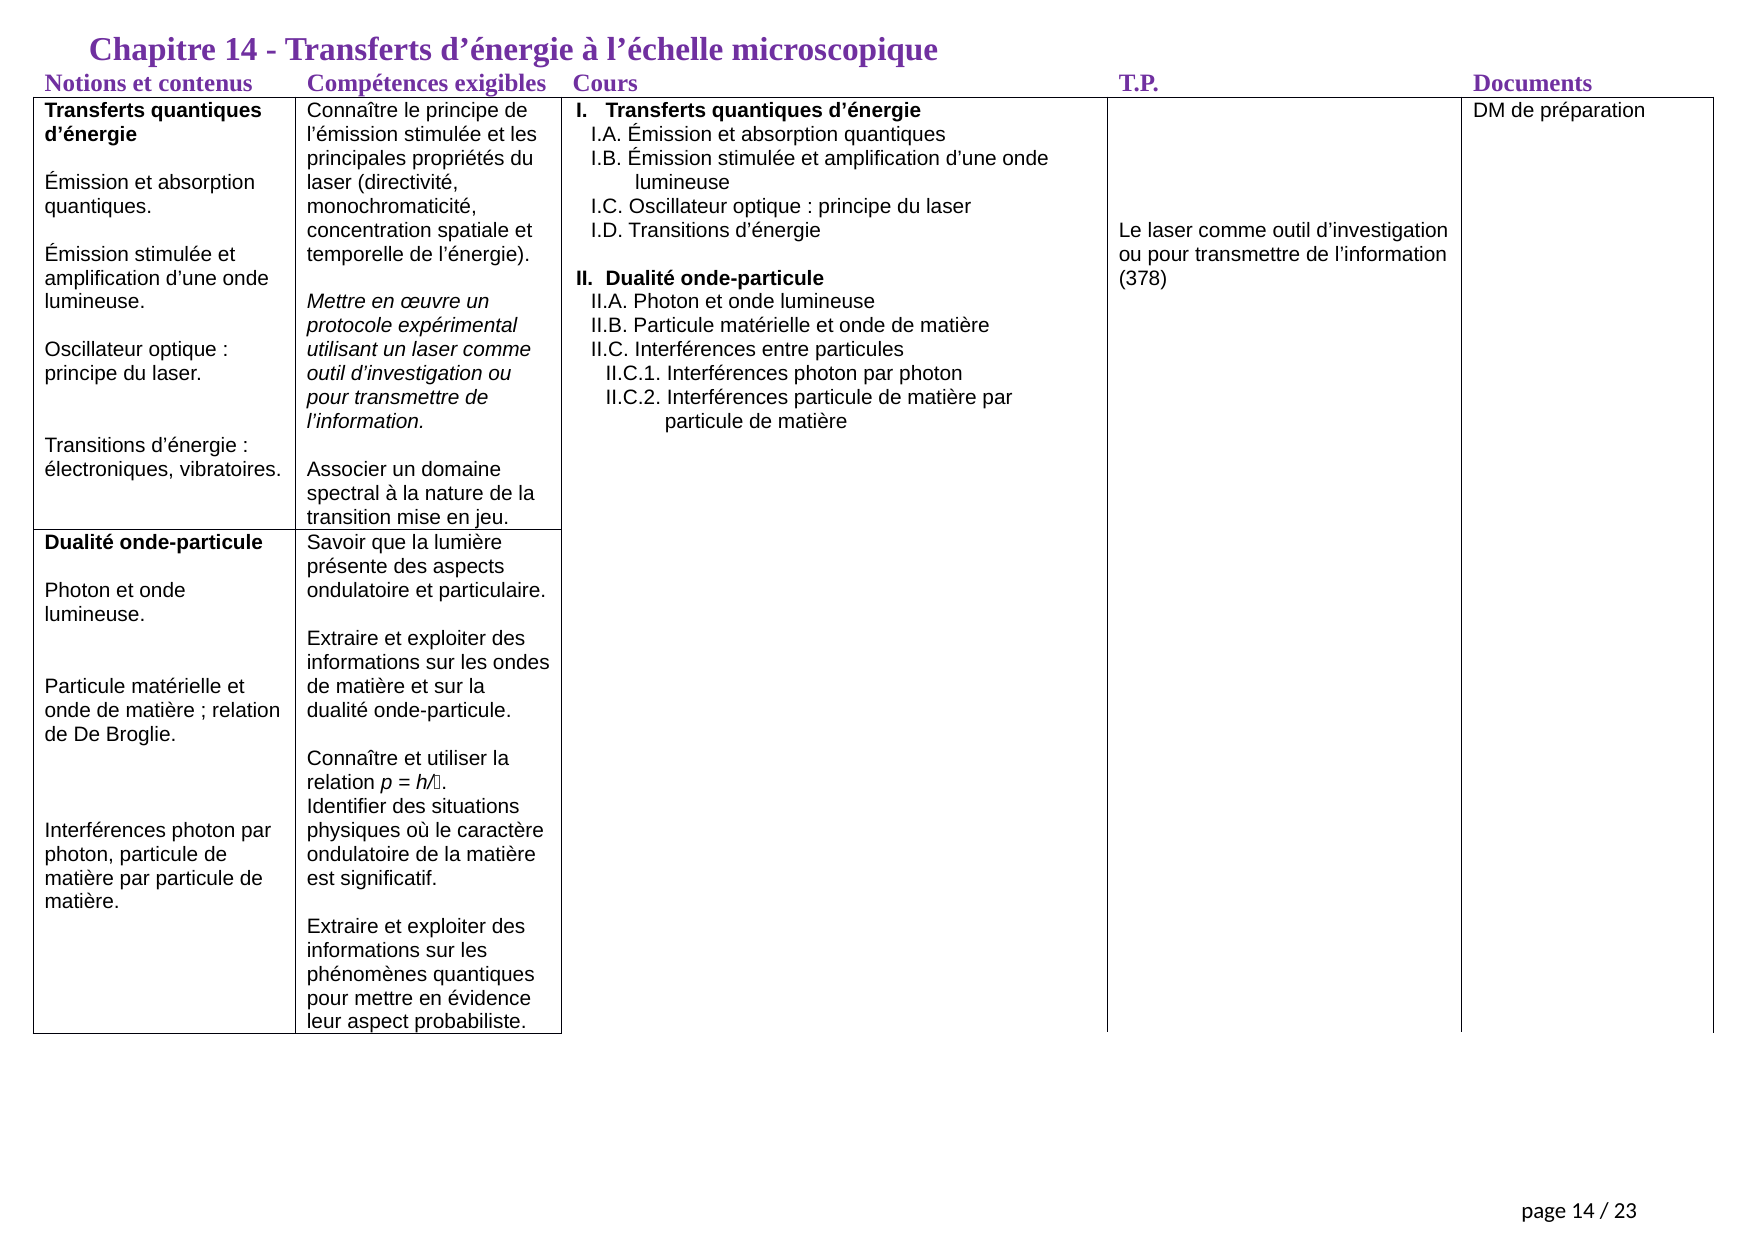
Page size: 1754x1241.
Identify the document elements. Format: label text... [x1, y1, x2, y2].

table_header Cours [561, 68, 1107, 97]
table_cell Connaître le principe de l’émission stimulée et les principales propriétés du laser (directivité, monochromaticité, concentration spatiale et temporelle de l’énergie). Mettre en œuvre un protocole expérimental utilisant un laser comme outil d’investigation ou pour transmettre de l’information. Associer un domaine spectral à la nature de la transition mise en jeu. [296, 98, 561, 529]
table_cell Le laser comme outil d’investigation ou pour transmettre de l’information (378) [1107, 98, 1462, 1033]
table_cell Transferts quantiques d’énergie Émission et absorption quantiques. Émission stimulée et amplification d’une onde lumineuse. Oscillateur optique : principe du laser. Transitions d’énergie : électroniques, vibratoires. [34, 98, 295, 529]
table_cell Savoir que la lumière présente des aspects ondulatoire et particulaire. Extraire et exploiter des informations sur les ondes de matière et sur la dualité onde-particule. Connaître et utiliser la relation p = h/. Identifier des situations physiques où le caractère ondulatoire de la matière est significatif. Extraire et exploiter des informations sur les phénomènes quantiques pour mettre en évidence leur aspect probabiliste. [296, 530, 561, 1033]
table_cell Transferts quantiques d’énergie I.A. Émission et absorption quantiques I.B. Émission stimulée et amplification d’une onde lumineuse I.C. Oscillateur optique : principe du laser I.D. Transitions d’énergie Dualité onde-particule II.A. Photon et onde lumineuse II.B. Particule matérielle et onde de matière II.C. Interférences entre particules II.C.1. Interférences photon par photon II.C.2. Interférences particule de matière par particule de matière [562, 98, 1107, 1033]
table_header Documents [1462, 68, 1713, 97]
text Chapitre 14 - Transferts d’énergie à l’échelle microscopique [89, 29, 1728, 68]
table_header Notions et contenus [33, 68, 295, 97]
table_header Compétences exigibles [295, 68, 561, 97]
table_cell Dualité onde-particule Photon et onde lumineuse. Particule matérielle et onde de matière ; relation de De Broglie. Interférences photon par photon, particule de matière par particule de matière. [34, 530, 295, 1033]
table_header T.P. [1107, 68, 1462, 97]
table_cell DM de préparation [1462, 98, 1713, 1033]
